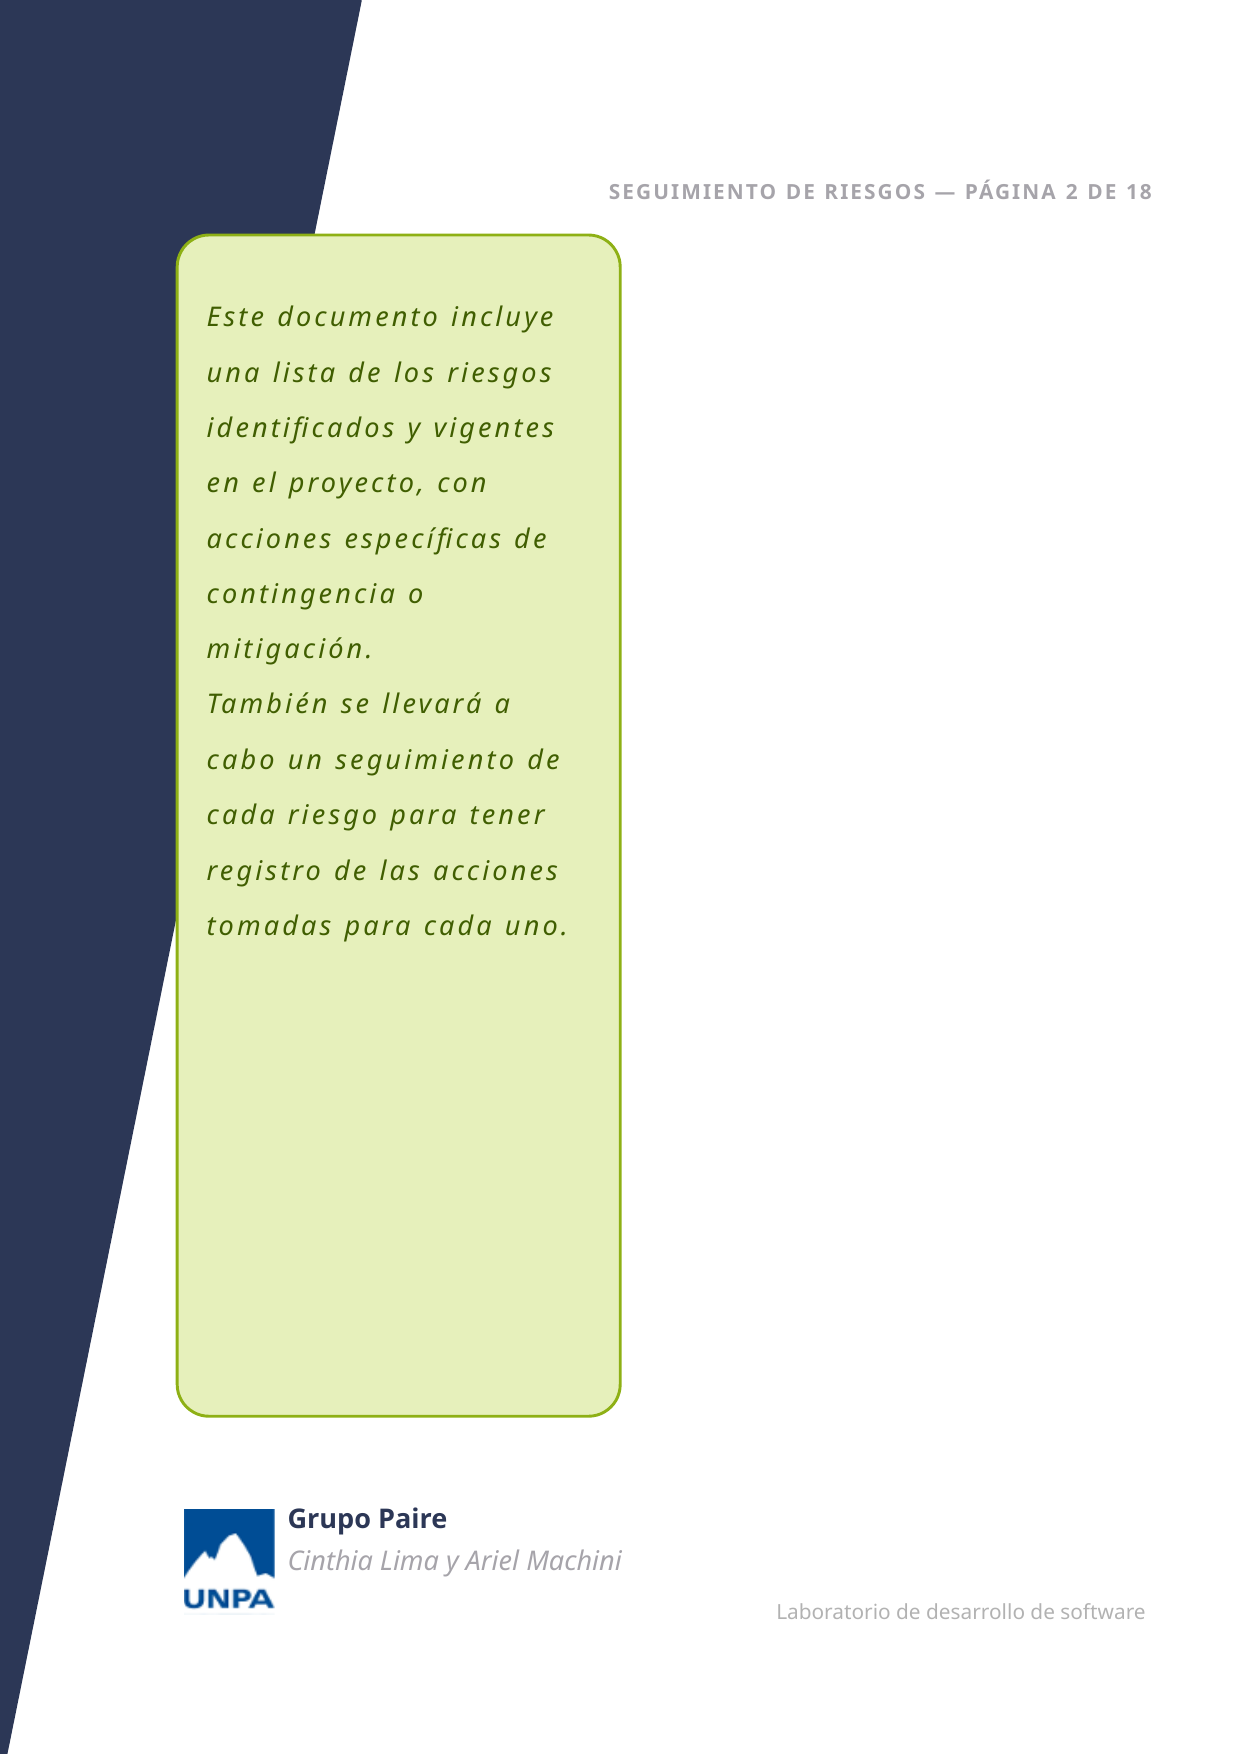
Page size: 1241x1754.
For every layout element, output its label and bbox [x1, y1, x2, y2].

picture [184, 1509, 275, 1615]
